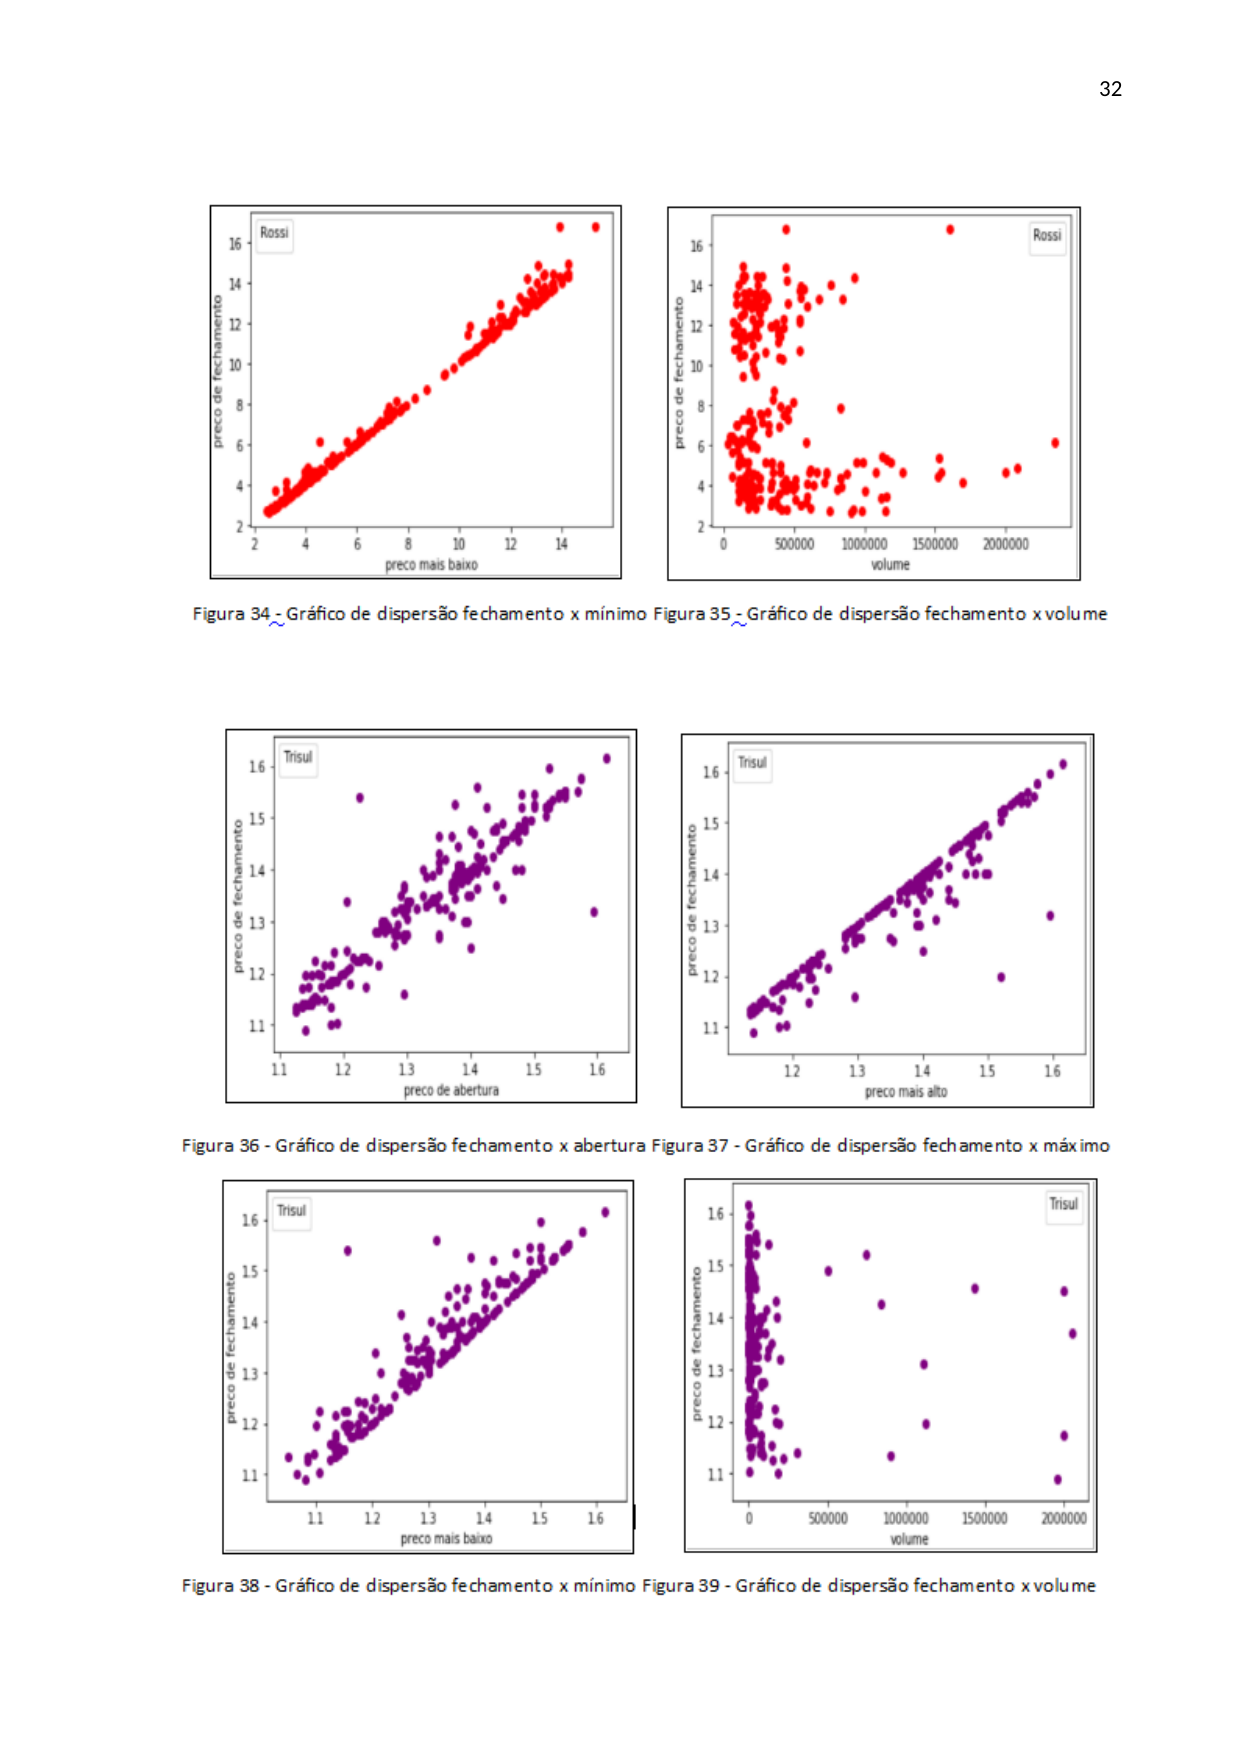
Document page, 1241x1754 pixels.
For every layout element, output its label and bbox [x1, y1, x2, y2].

picture [185, 199, 1114, 628]
picture [171, 726, 1115, 1603]
